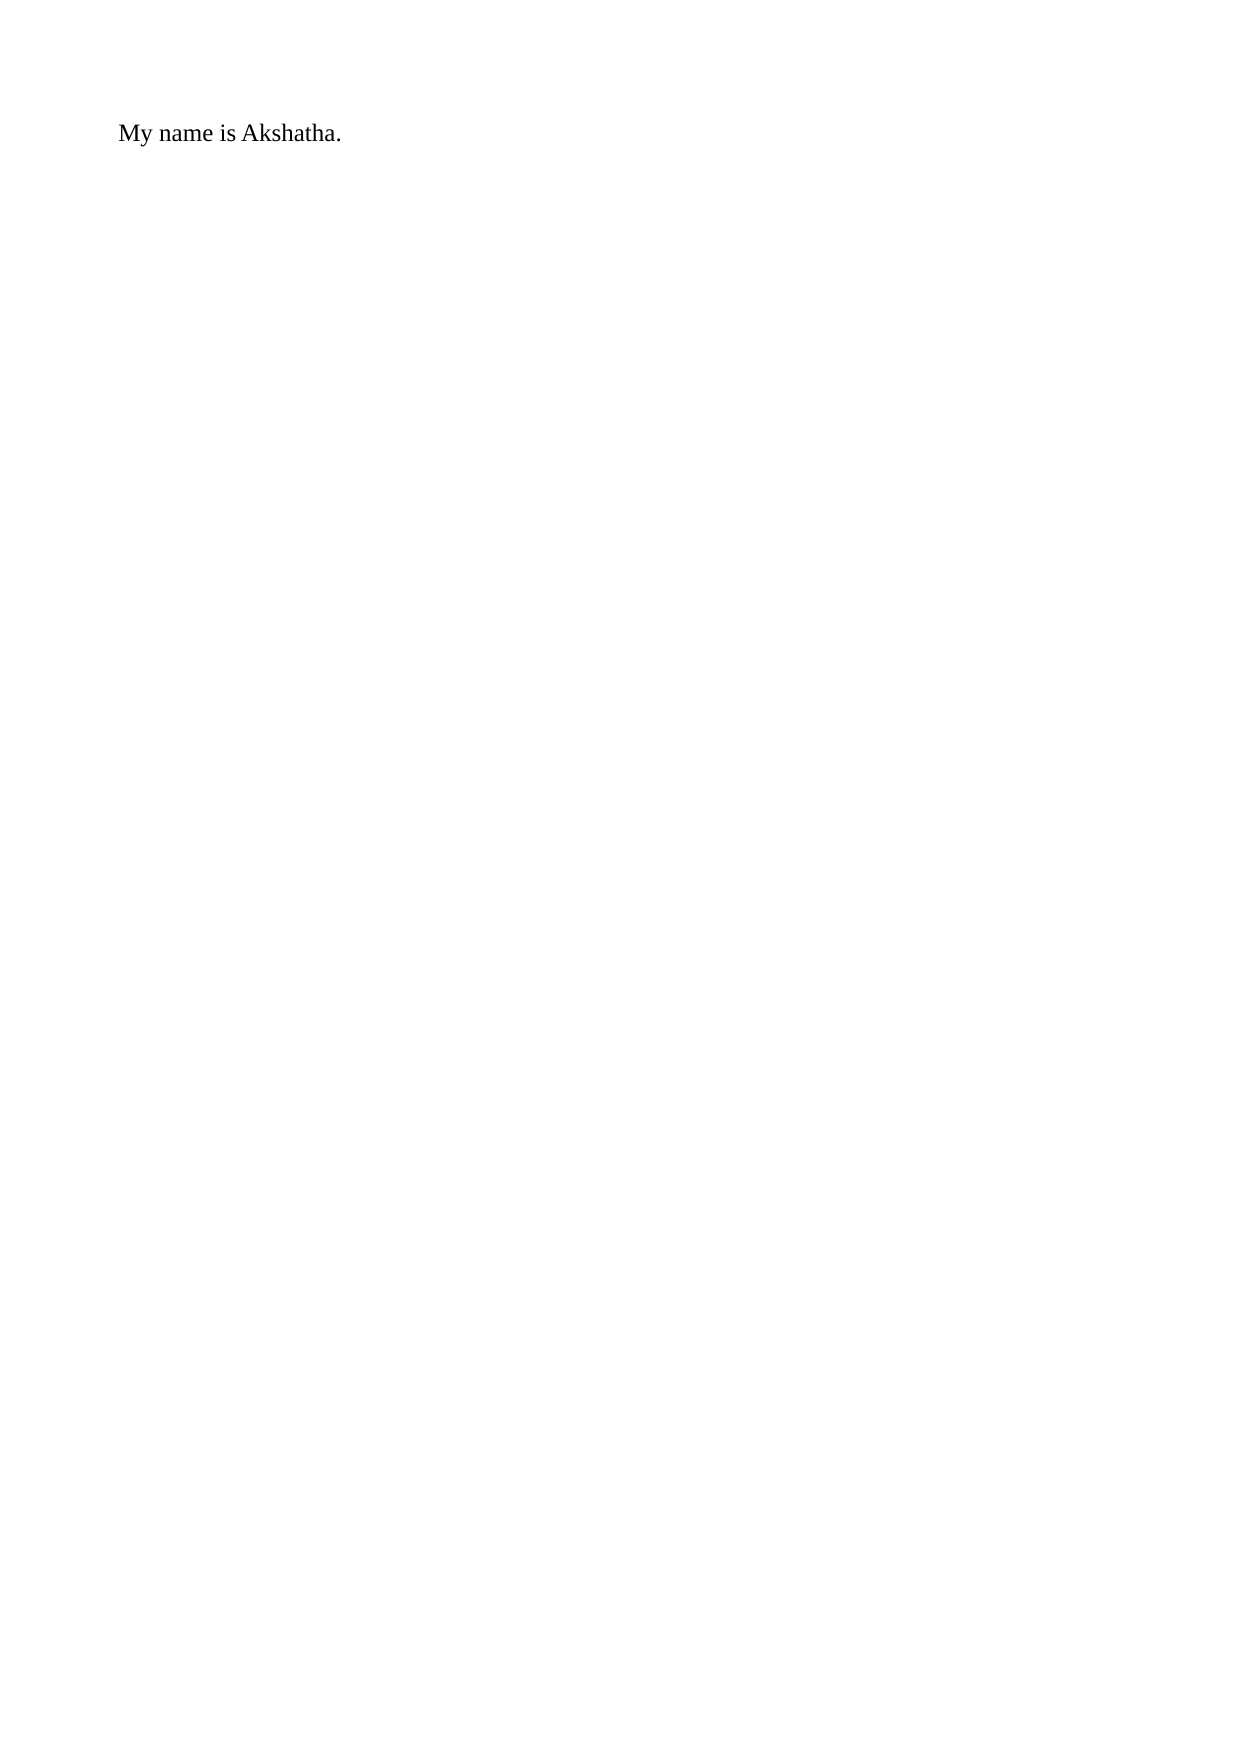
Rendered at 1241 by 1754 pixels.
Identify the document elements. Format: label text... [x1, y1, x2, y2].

text My name is Akshatha. [118, 118, 1122, 147]
